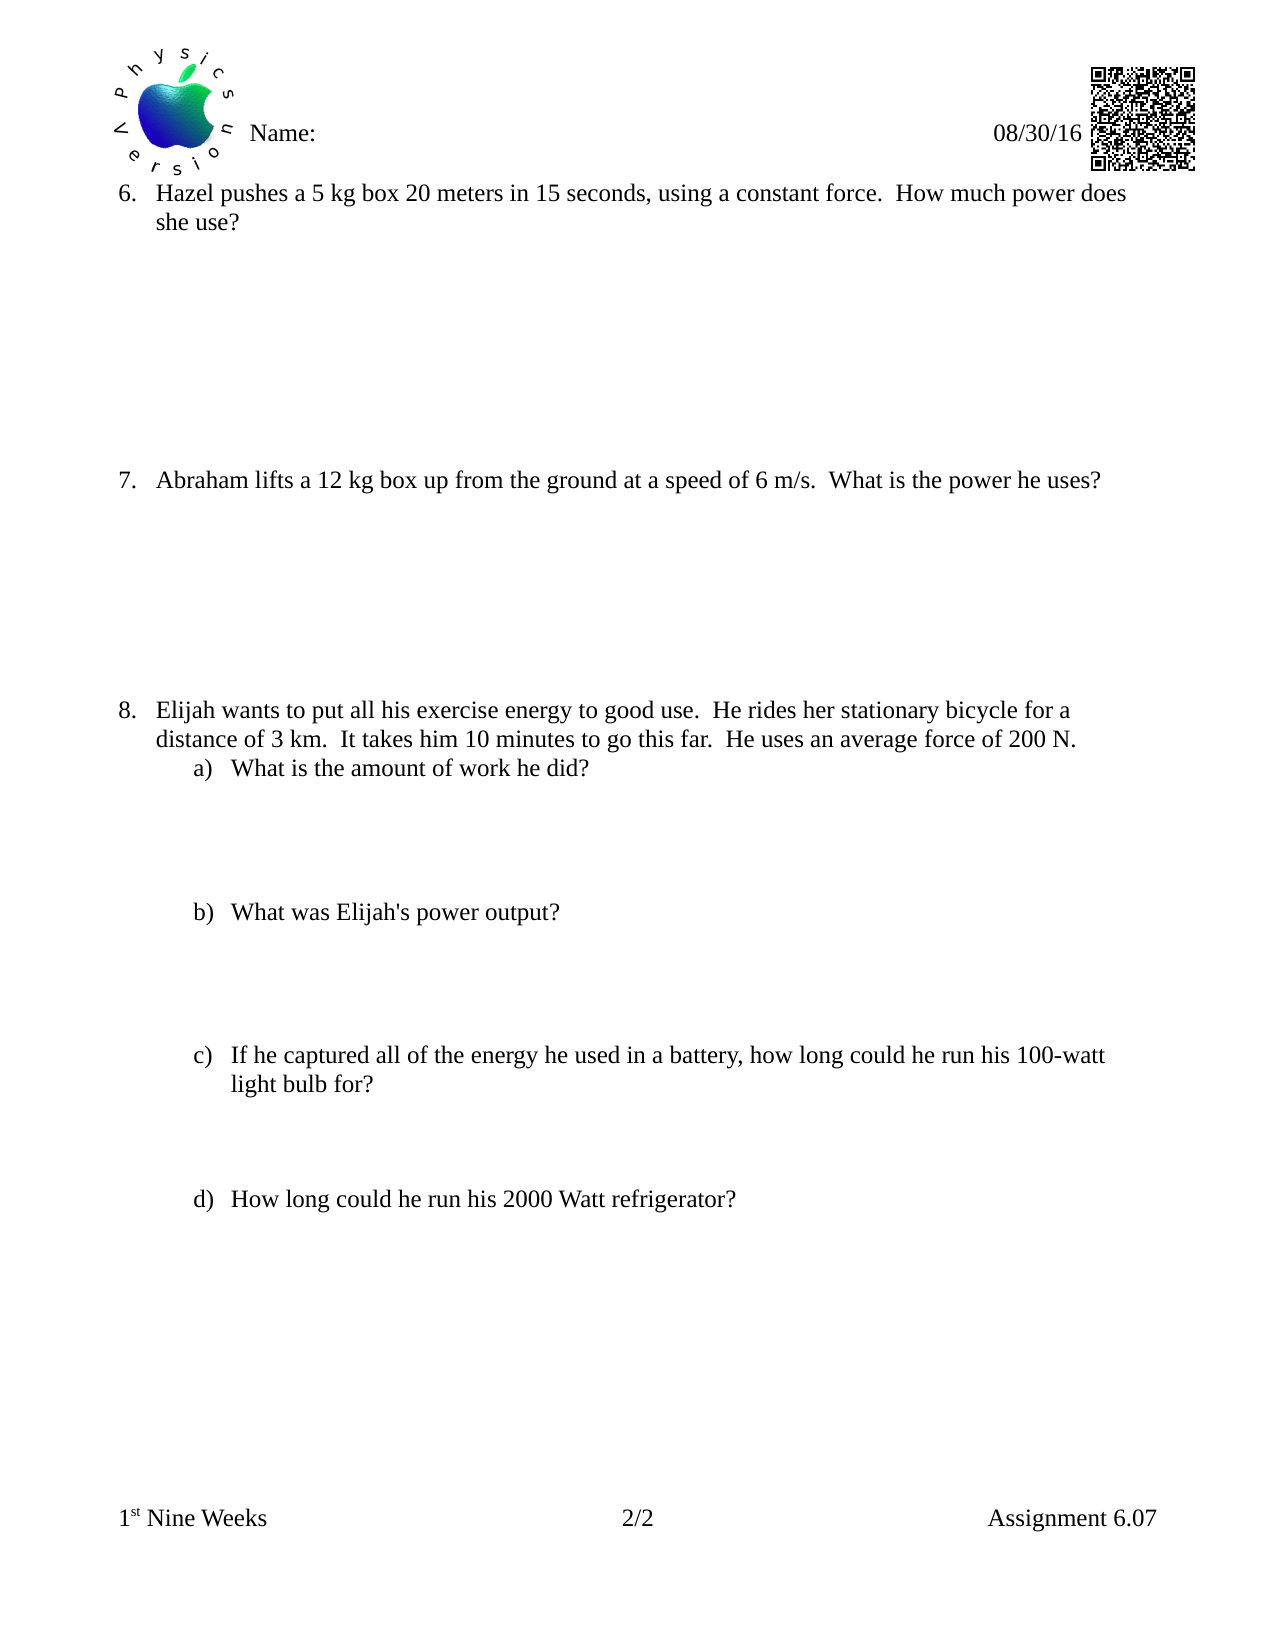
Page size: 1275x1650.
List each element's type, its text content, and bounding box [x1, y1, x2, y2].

list Abraham lifts a 12 kg box up from the ground at a speed of 6 m/s. What is the power he uses? [118, 466, 1157, 494]
list If he captured all of the energy he used in a battery, how long could he run his 100-watt light bulb for? [193, 1041, 1157, 1098]
list What is the amount of work he did? [193, 753, 1157, 782]
list What was Elijah's power output? [193, 897, 1157, 926]
list Elijah wants to put all his exercise energy to good use. He rides her stationary bicycle for a distance of 3 km. It takes him 10 minutes to go this far. He uses an average force of 200 N. [118, 696, 1157, 753]
picture [113, 48, 234, 176]
picture [1082, 58, 1203, 179]
list How long could he run his 2000 Watt refrigerator? [193, 1184, 1157, 1213]
list Hazel pushes a 5 kg box 20 meters in 15 seconds, using a constant force. How much power does she use? [118, 176, 1157, 236]
